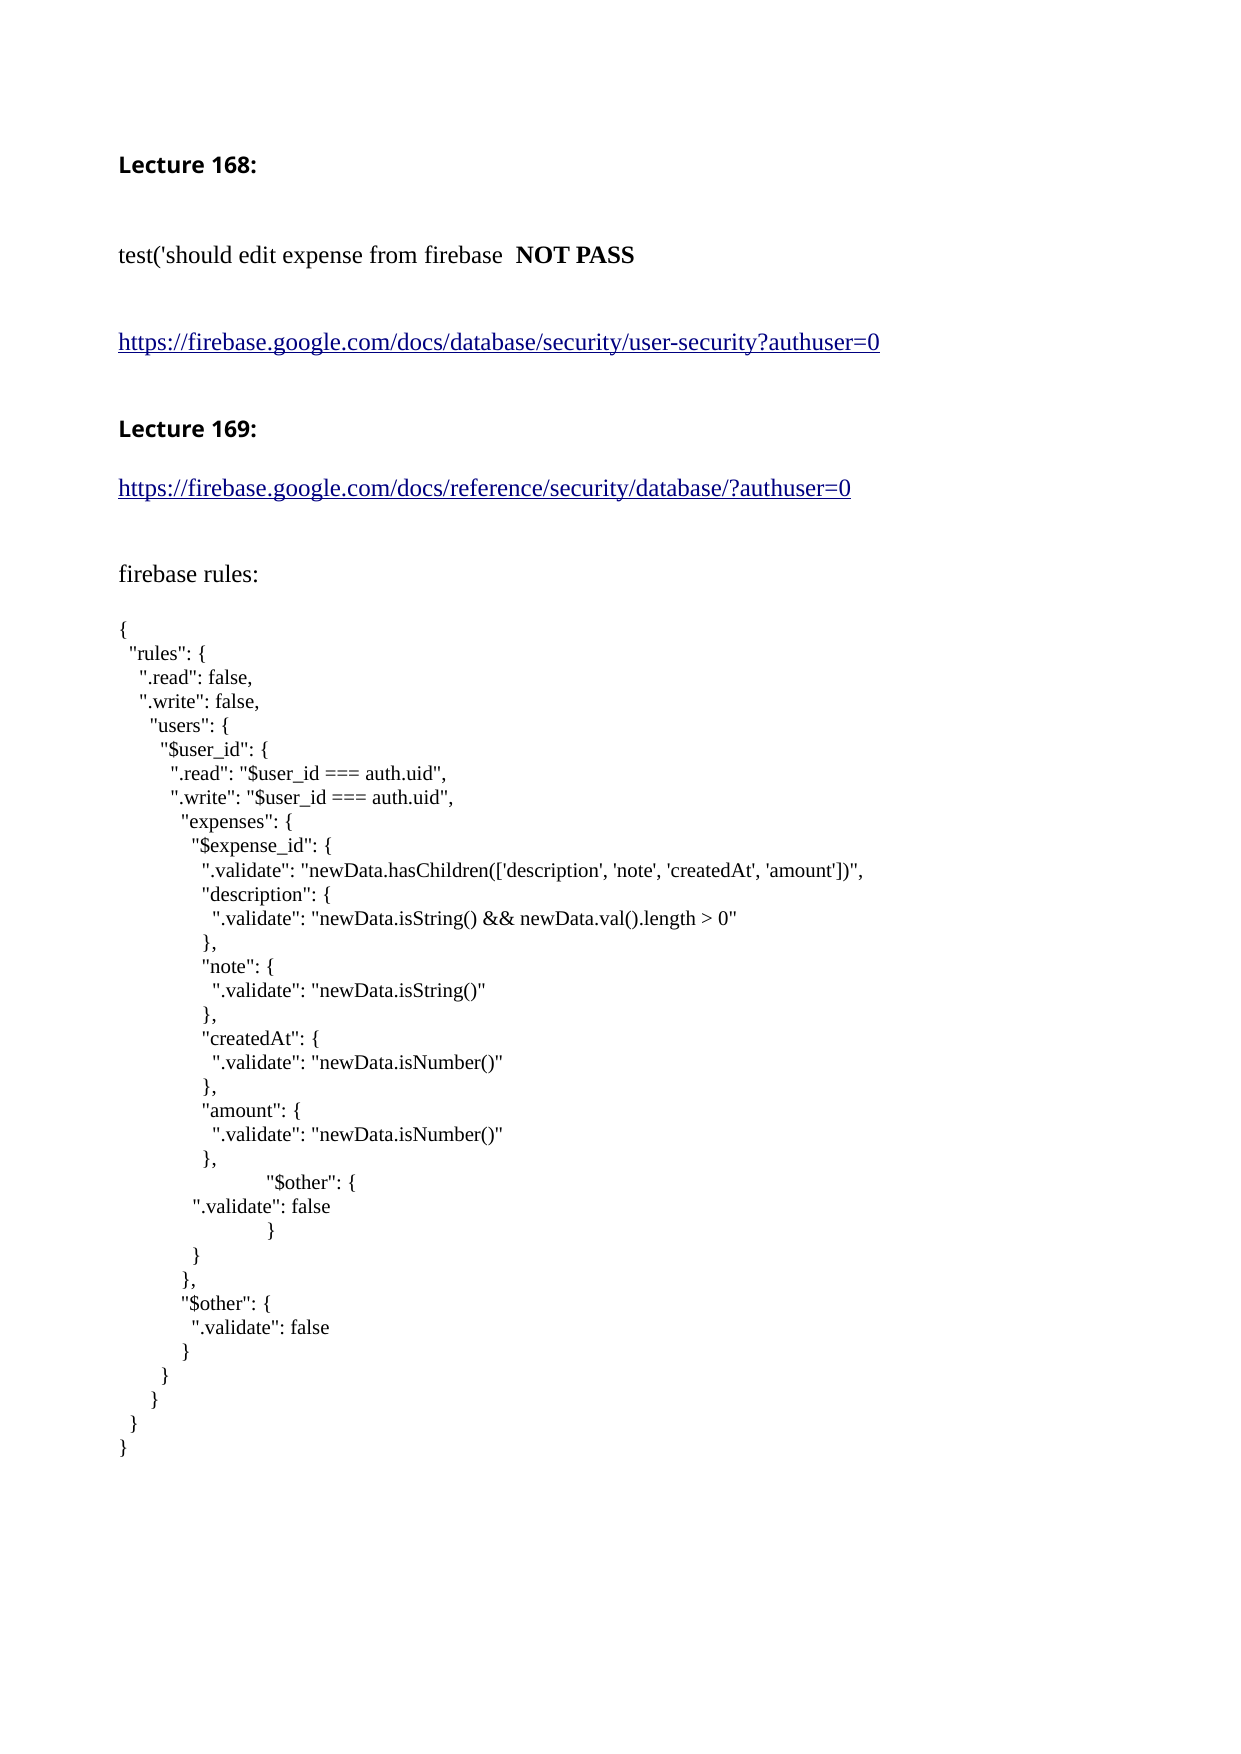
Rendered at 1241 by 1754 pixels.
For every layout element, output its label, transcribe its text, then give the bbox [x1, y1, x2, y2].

text https://firebase.google.com/docs/reference/security/database/?authuser=0 [118, 473, 1122, 502]
text "$other": { [118, 1291, 1122, 1315]
text "expenses": { [118, 809, 1122, 833]
text } [118, 1218, 1122, 1242]
text ".write": "$user_id === auth.uid", [118, 785, 1122, 809]
text ".validate": "newData.isString() && newData.val().length > 0" [118, 906, 1122, 930]
text }, [118, 1002, 1122, 1026]
text "createdAt": { [118, 1026, 1122, 1050]
text }, [118, 930, 1122, 954]
text } [118, 1411, 1122, 1435]
text "$expense_id": { [118, 833, 1122, 857]
text "$user_id": { [118, 737, 1122, 761]
text ".validate": "newData.isNumber()" [118, 1050, 1122, 1074]
text Lecture 169: [118, 413, 1122, 444]
text https://firebase.google.com/docs/database/security/user-security?authuser=0 [118, 327, 1122, 356]
text "description": { [118, 882, 1122, 906]
text ".validate": "newData.hasChildren(['description', 'note', 'createdAt', 'amount'])", [118, 857, 1122, 882]
text ".read": false, [118, 665, 1122, 689]
text test('should edit expense from firebase NOT PASS [118, 241, 1122, 269]
text } [118, 1363, 1122, 1387]
text ".validate": false [118, 1315, 1122, 1339]
text "amount": { [118, 1098, 1122, 1122]
text ".write": false, [118, 689, 1122, 713]
text } [118, 1242, 1122, 1267]
text "users": { [118, 713, 1122, 737]
text } [118, 1387, 1122, 1411]
text ".validate": false [118, 1194, 1122, 1218]
text }, [118, 1267, 1122, 1291]
text { [118, 617, 1122, 641]
text "rules": { [118, 641, 1122, 665]
text ".read": "$user_id === auth.uid", [118, 761, 1122, 785]
text }, [118, 1146, 1122, 1170]
text Lecture 168: [118, 149, 1122, 181]
text "note": { [118, 954, 1122, 978]
text firebase rules: [118, 559, 1122, 588]
text ".validate": "newData.isString()" [118, 978, 1122, 1002]
text } [118, 1435, 1122, 1459]
text "$other": { [118, 1170, 1122, 1194]
text }, [118, 1074, 1122, 1098]
text ".validate": "newData.isNumber()" [118, 1122, 1122, 1146]
text } [118, 1339, 1122, 1363]
